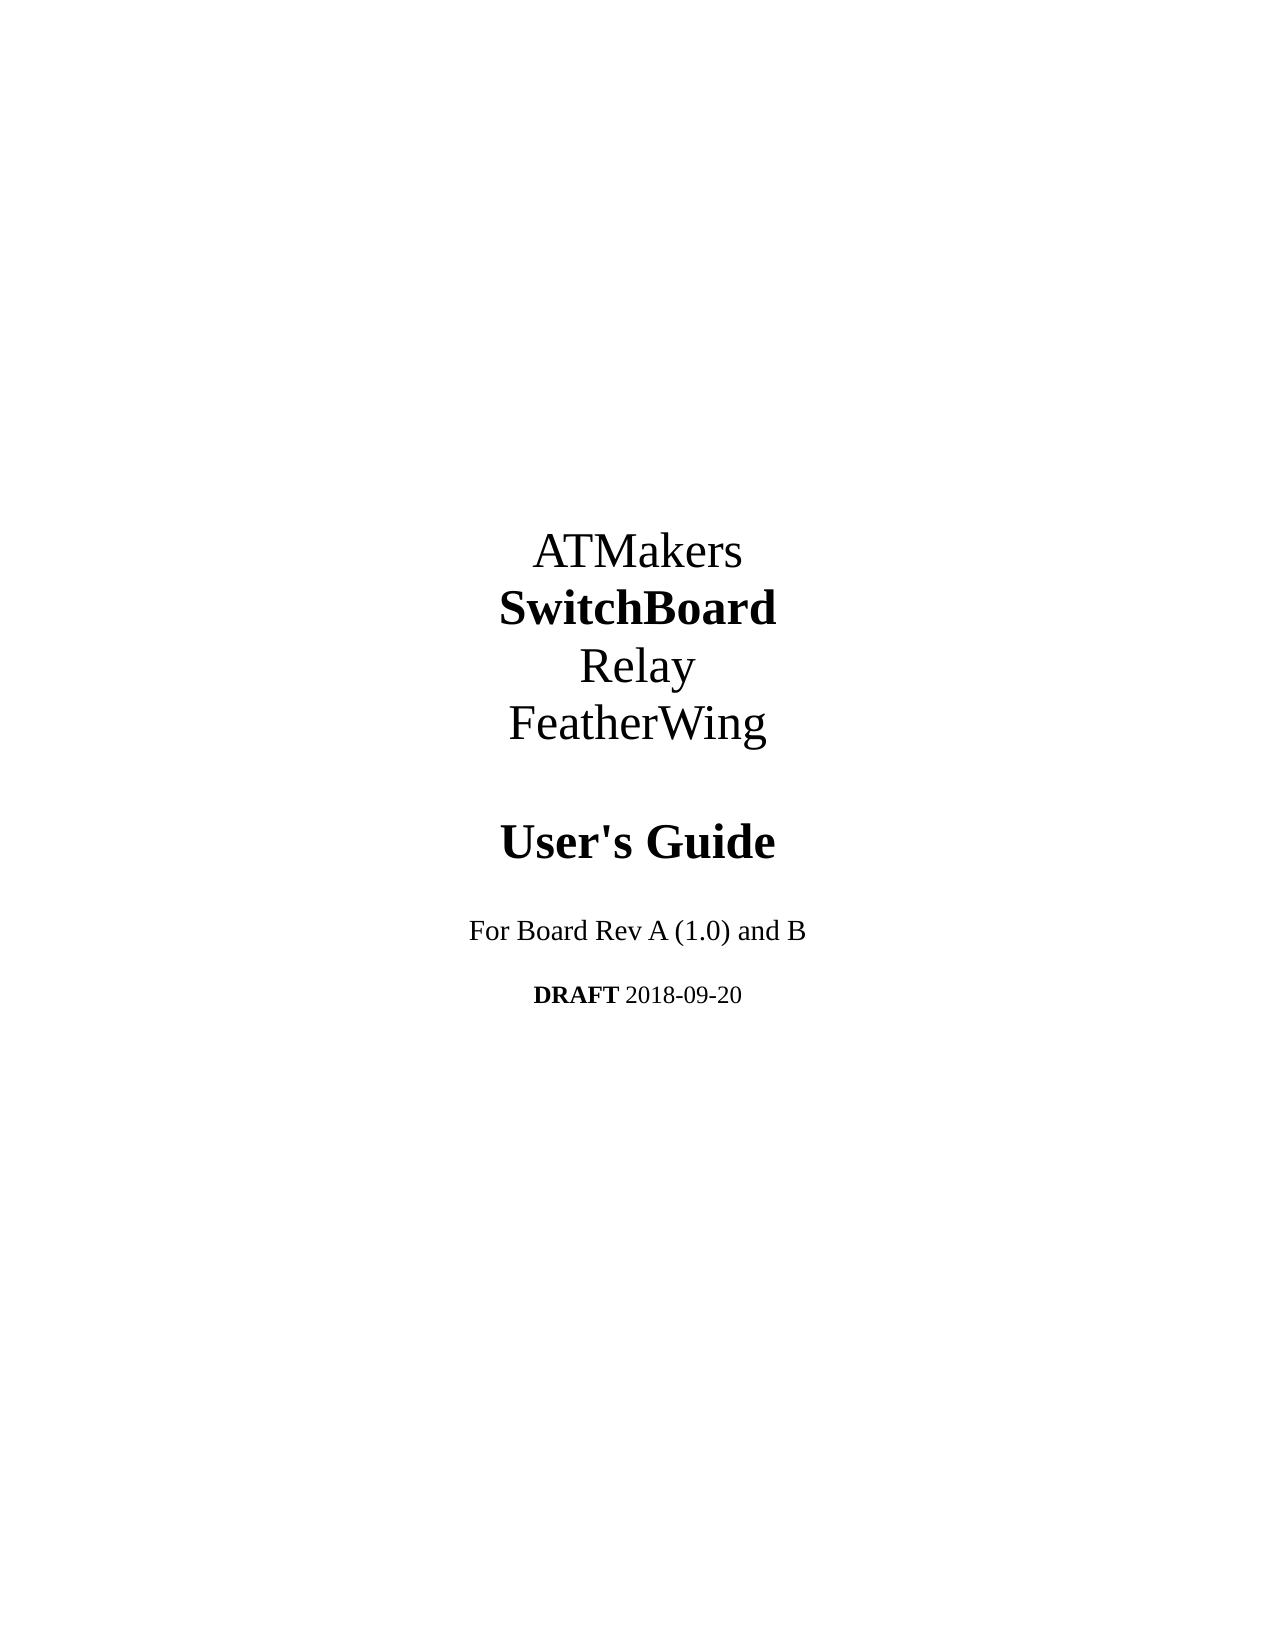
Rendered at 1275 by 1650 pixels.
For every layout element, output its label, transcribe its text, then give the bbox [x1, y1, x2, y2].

text DRAFT 2018-09-20 [118, 980, 1157, 1008]
text SwitchBoard [118, 578, 1157, 636]
text ATMakers [118, 521, 1157, 578]
text User's Guide [118, 812, 1157, 869]
text Relay [118, 636, 1157, 693]
text FeatherWing [118, 693, 1157, 751]
text For Board Rev A (1.0) and B [118, 913, 1157, 946]
